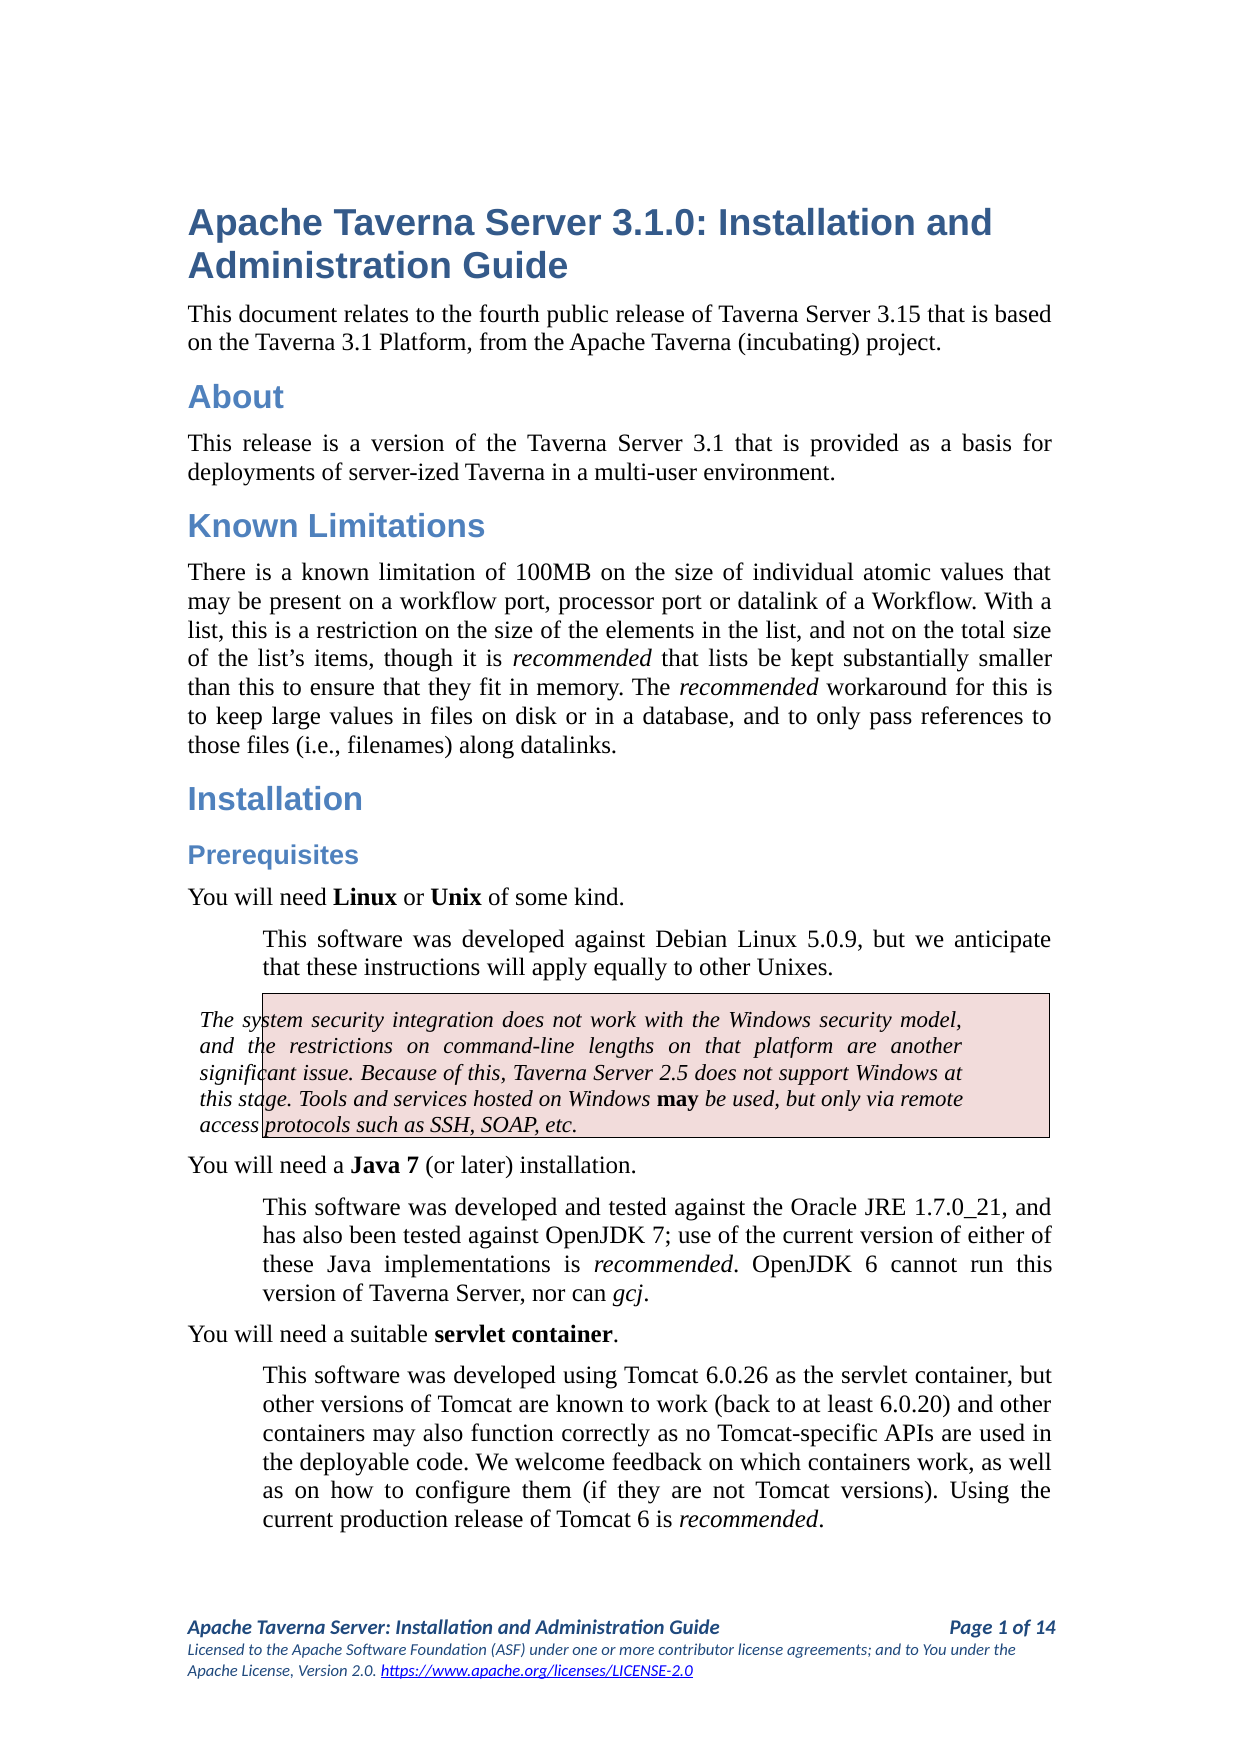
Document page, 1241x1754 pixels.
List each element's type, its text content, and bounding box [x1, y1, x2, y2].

text This document relates to the fourth public release of Taverna Server 3.15 that is based on the Taverna 3.1 Platform, from the Apache Taverna (incubating) project. [187, 299, 1053, 356]
text You will need a Java 7 (or later) installation. [187, 1150, 1053, 1179]
subtitle Installation [187, 779, 1053, 818]
subtitle Known Limitations [187, 506, 1053, 545]
text This software was developed using Tomcat 6.0.26 as the servlet container, but other versions of Tomcat are known to work (back to at least 6.0.20) and other containers may also function correctly as no Tomcat-specific APIs are used in the deployable code. We welcome feedback on which containers work, as well as on how to configure them (if they are not Tomcat versions). Using the current production release of Tomcat 6 is recommended. [262, 1360, 1053, 1533]
text There is a known limitation of 100MB on the size of individual atomic values that may be present on a workflow port, processor port or datalink of a Workflow. With a list, this is a restriction on the size of the elements in the list, and not on the total size of the list’s items, though it is recommended that lists be kept substantially smaller than this to ensure that they fit in memory. The recommended workaround for this is to keep large values in files on disk or in a database, and to only pass references to those files (i.e., filenames) along datalinks. [187, 557, 1053, 758]
text This release is a version of the Taverna Server 3.1 that is provided as a basis for deployments of server-ized Taverna in a multi-user environment. [187, 428, 1053, 486]
subtitle About [187, 377, 1053, 416]
subtitle Prerequisites [187, 839, 1053, 870]
text The system security integration does not work with the Windows security model, and the restrictions on command-line lengths on that platform are another significant issue. Because of this, Taverna Server 2.5 does not support Windows at this stage. Tools and services hosted on Windows may be used, but only via remote access protocols such as SSH, SOAP, etc. [199, 1006, 963, 1138]
text You will need Linux or Unix of some kind. [187, 882, 1053, 911]
text This software was developed and tested against the Oracle JRE 1.7.0_21, and has also been tested against OpenJDK 7; use of the current version of either of these Java implementations is recommended. OpenJDK 6 cannot run this version of Taverna Server, nor can gcj. [262, 1192, 1053, 1307]
text This software was developed against Debian Linux 5.0.9, but we anticipate that these instructions will apply equally to other Unixes. [262, 924, 1053, 981]
text You will need a suitable servlet container. [187, 1319, 1053, 1348]
subtitle Apache Taverna Server 3.1.0: Installation and Administration Guide [187, 200, 1053, 286]
